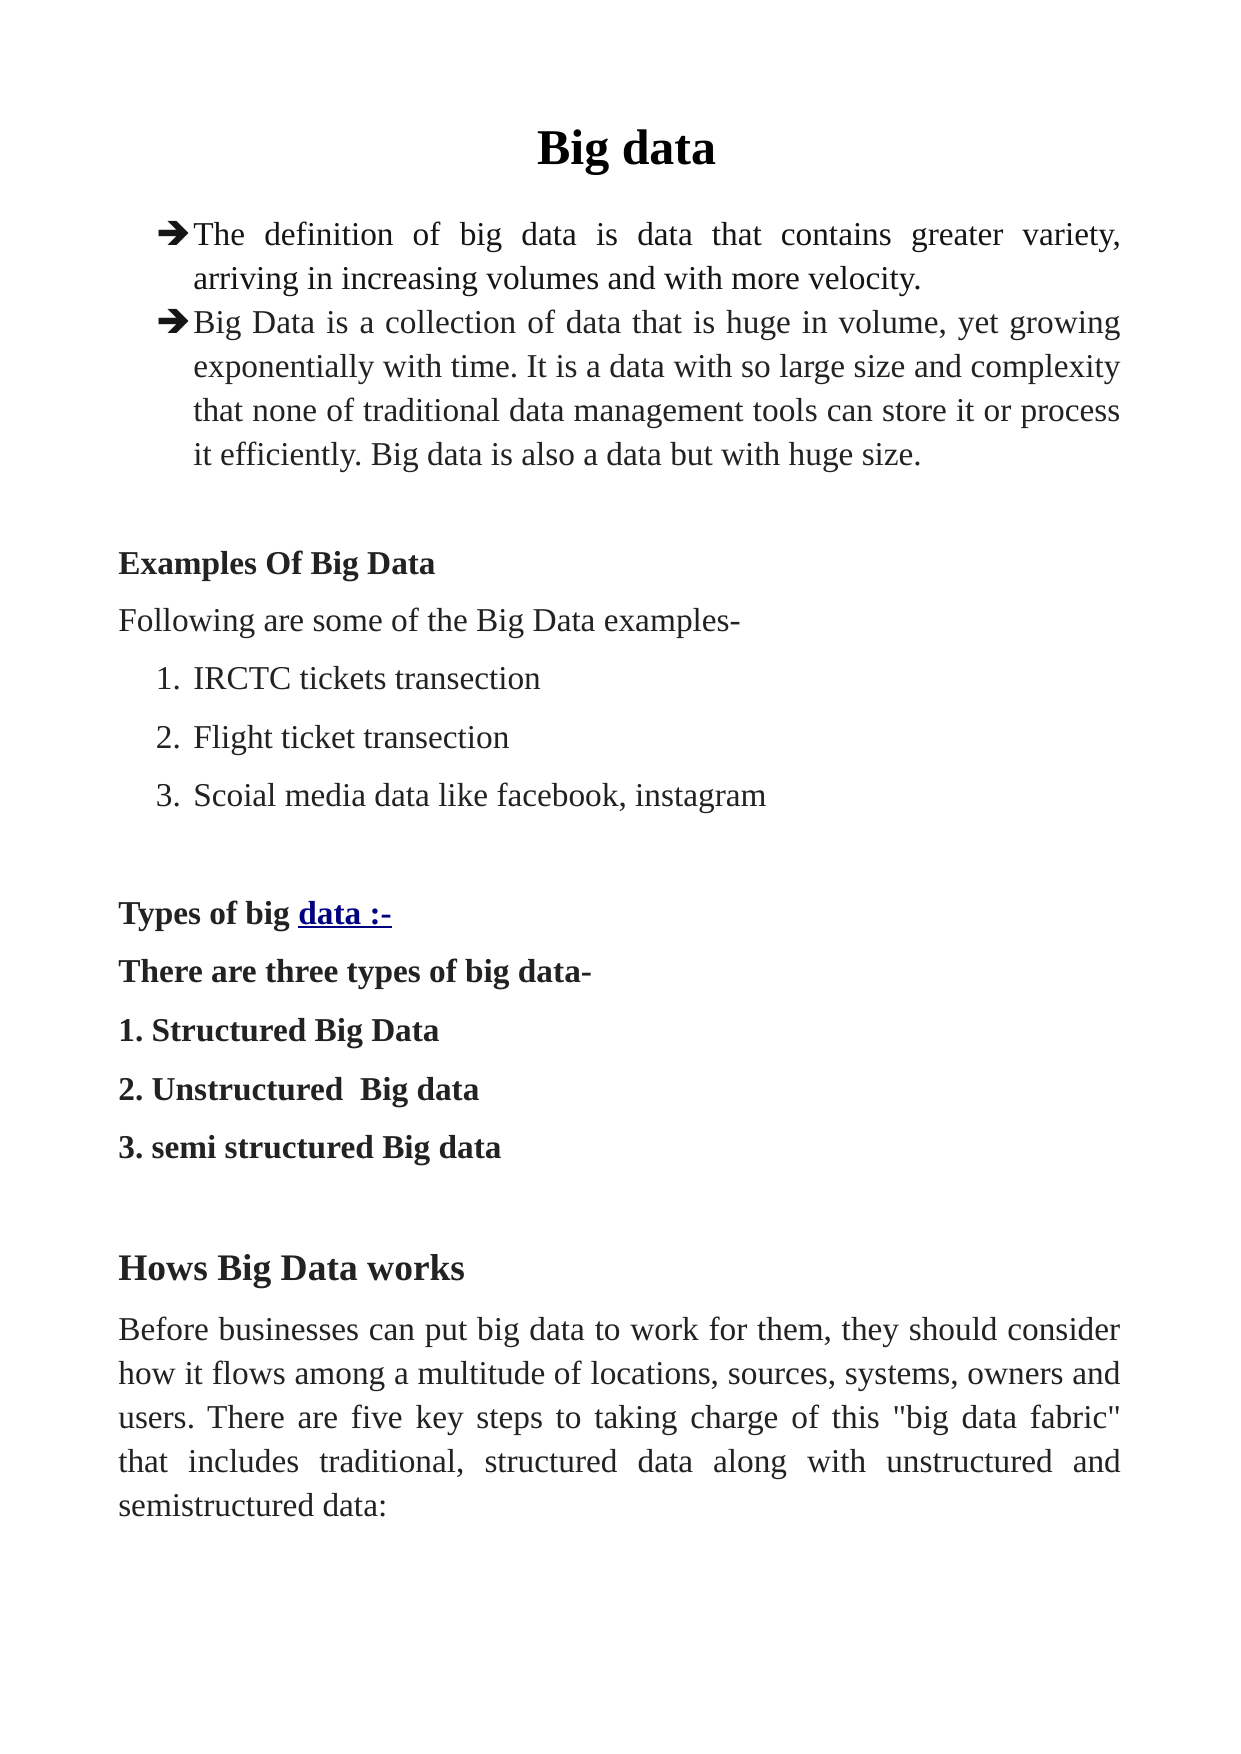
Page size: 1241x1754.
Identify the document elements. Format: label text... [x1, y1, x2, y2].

text Before businesses can put big data to work for them, they should consider how it flows among a multitude of locations, sources, systems, owners and users. There are five key steps to taking charge of this "big data fabric" that includes traditional, structured data along with unstructured and semistructured data: [118, 1309, 1122, 1524]
text There are three types of big data- [118, 952, 1122, 990]
text Hows Big Data works [118, 1245, 1122, 1288]
text Big data [118, 118, 1122, 176]
text 2. Unstructured Big data [118, 1069, 1122, 1107]
list Big Data is a collection of data that is huge in volume, yet growing exponentially with time. It is a data with so large size and complexity that none of traditional data management tools can store it or process it efficiently. Big data is also a data but with huge size. [156, 302, 1122, 473]
text Following are some of the Big Data examples- [118, 600, 1122, 638]
text Types of big data :- [118, 893, 1122, 931]
text 1. Structured Big Data [118, 1010, 1122, 1049]
list Flight ticket transection [156, 717, 1122, 755]
subtitle Examples Of Big Data [118, 543, 1122, 582]
list The definition of big data is data that contains greater variety, arriving in increasing volumes and with more velocity. [156, 214, 1122, 296]
list IRCTC tickets transection [156, 658, 1122, 697]
text 3. semi structured Big data [118, 1128, 1122, 1166]
list Scoial media data like facebook, instagram [156, 776, 1122, 814]
